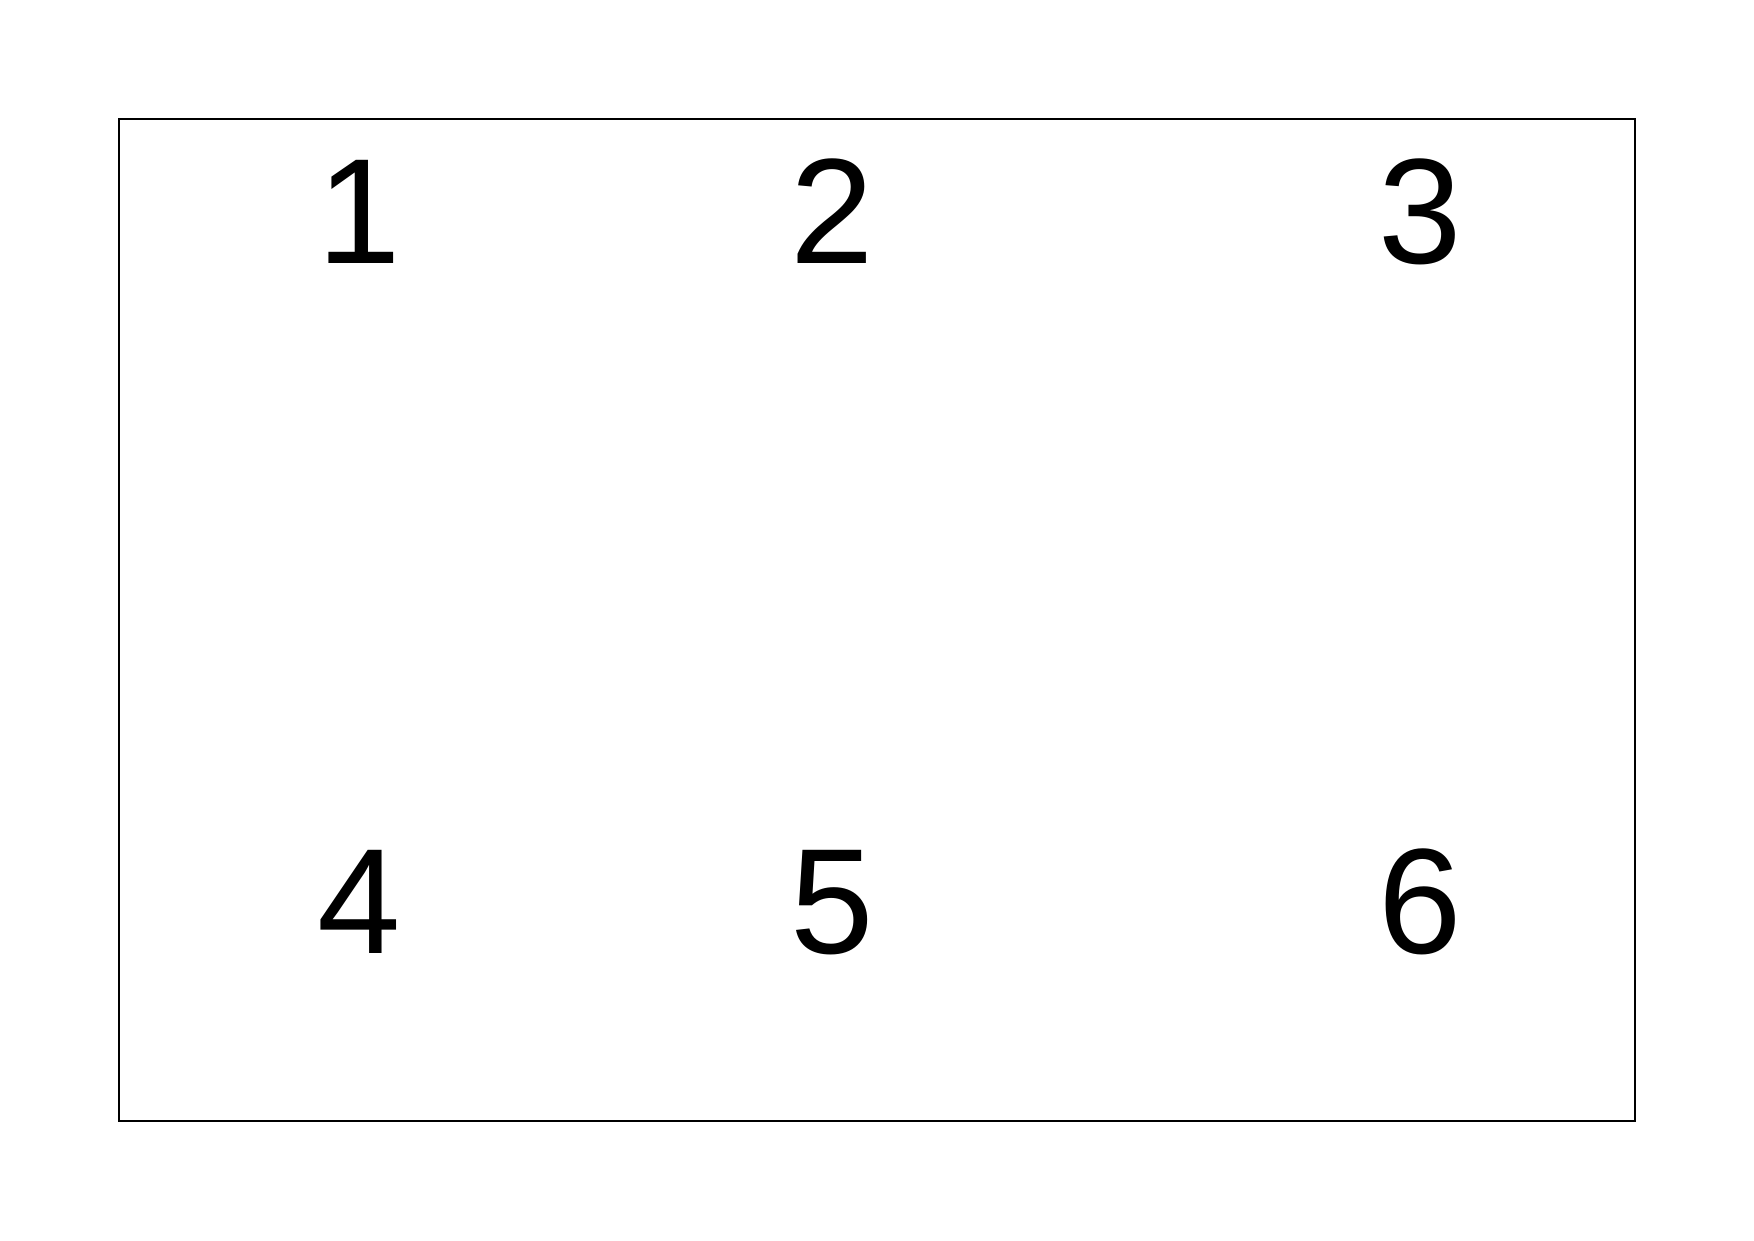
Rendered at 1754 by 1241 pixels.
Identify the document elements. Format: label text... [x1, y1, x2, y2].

text 1 2 3 [123, 123, 1631, 296]
text 4 5 6 [123, 813, 1631, 986]
